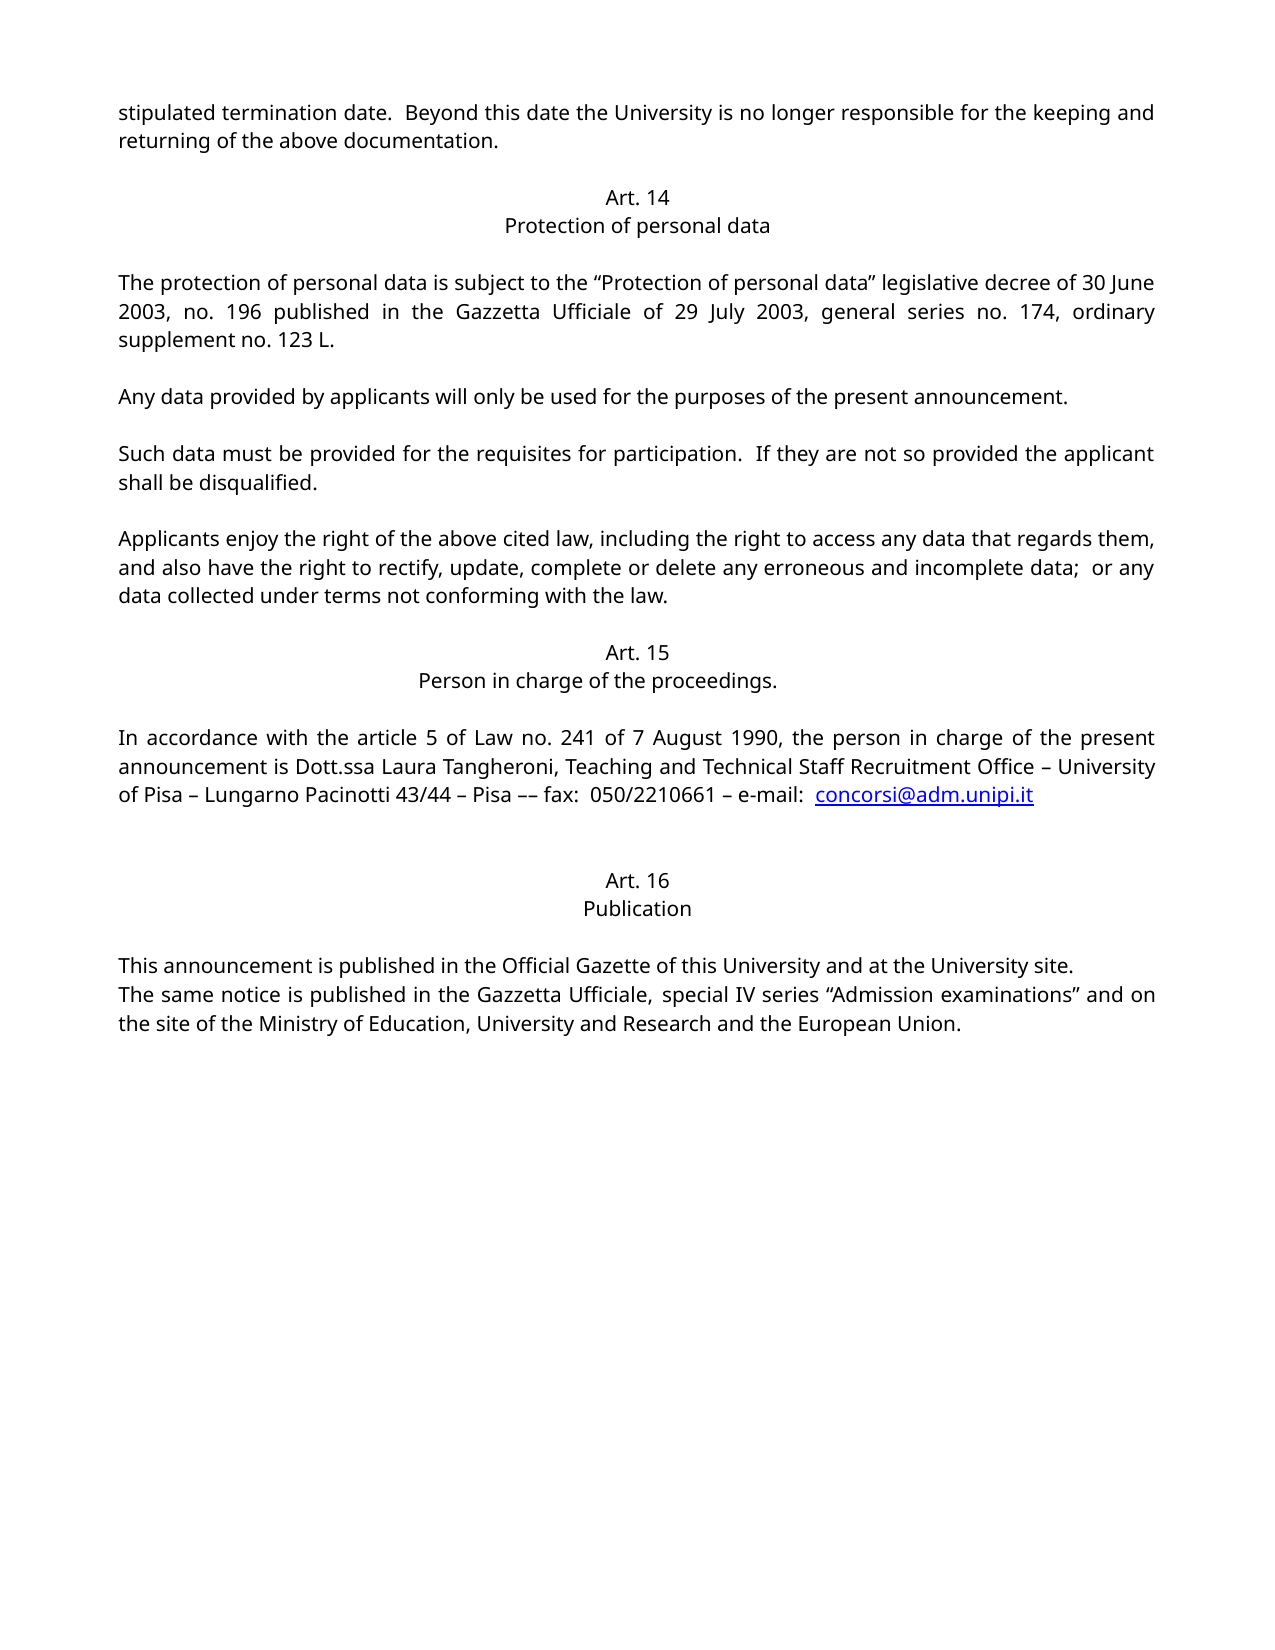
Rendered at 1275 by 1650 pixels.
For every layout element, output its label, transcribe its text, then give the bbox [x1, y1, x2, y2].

text Publication [118, 894, 1157, 923]
text Such data must be provided for the requisites for participation. If they are not so provided the applicant shall be disqualified. [118, 439, 1157, 496]
text The protection of personal data is subject to the “Protection of personal data” legislative decree of 30 June 2003, no. 196 published in the Gazzetta Ufficiale of 29 July 2003, general series no. 174, ordinary supplement no. 123 L. [118, 268, 1157, 354]
text Art. 15 [118, 638, 1157, 667]
text The same notice is published in the Gazzetta Ufficiale, special IV series “Admission examinations” and on the site of the Ministry of Education, University and Research and the European Union. [118, 979, 1157, 1037]
text Person in charge of the proceedings. [118, 667, 1157, 695]
text In accordance with the article 5 of Law no. 241 of 7 August 1990, the person in charge of the present announcement is Dott.ssa Laura Tangheroni, Teaching and Technical Staff Recruitment Office – University of Pisa – Lungarno Pacinotti 43/44 – Pisa –– fax: 050/2210661 – e-mail: concorsi@adm.unipi.it [118, 723, 1157, 809]
text Art. 16 [118, 866, 1157, 894]
text This announcement is published in the Official Gazette of this University and at the University site. [118, 951, 1157, 979]
text stipulated termination date. Beyond this date the University is no longer responsible for the keeping and returning of the above documentation. [118, 98, 1157, 155]
text Applicants enjoy the right of the above cited law, including the right to access any data that regards them, and also have the right to rectify, update, complete or delete any erroneous and incomplete data; or any data collected under terms not conforming with the law. [118, 524, 1157, 610]
text Any data provided by applicants will only be used for the purposes of the present announcement. [118, 382, 1157, 411]
text Art. 14 [118, 183, 1157, 212]
text Protection of personal data [118, 212, 1157, 240]
